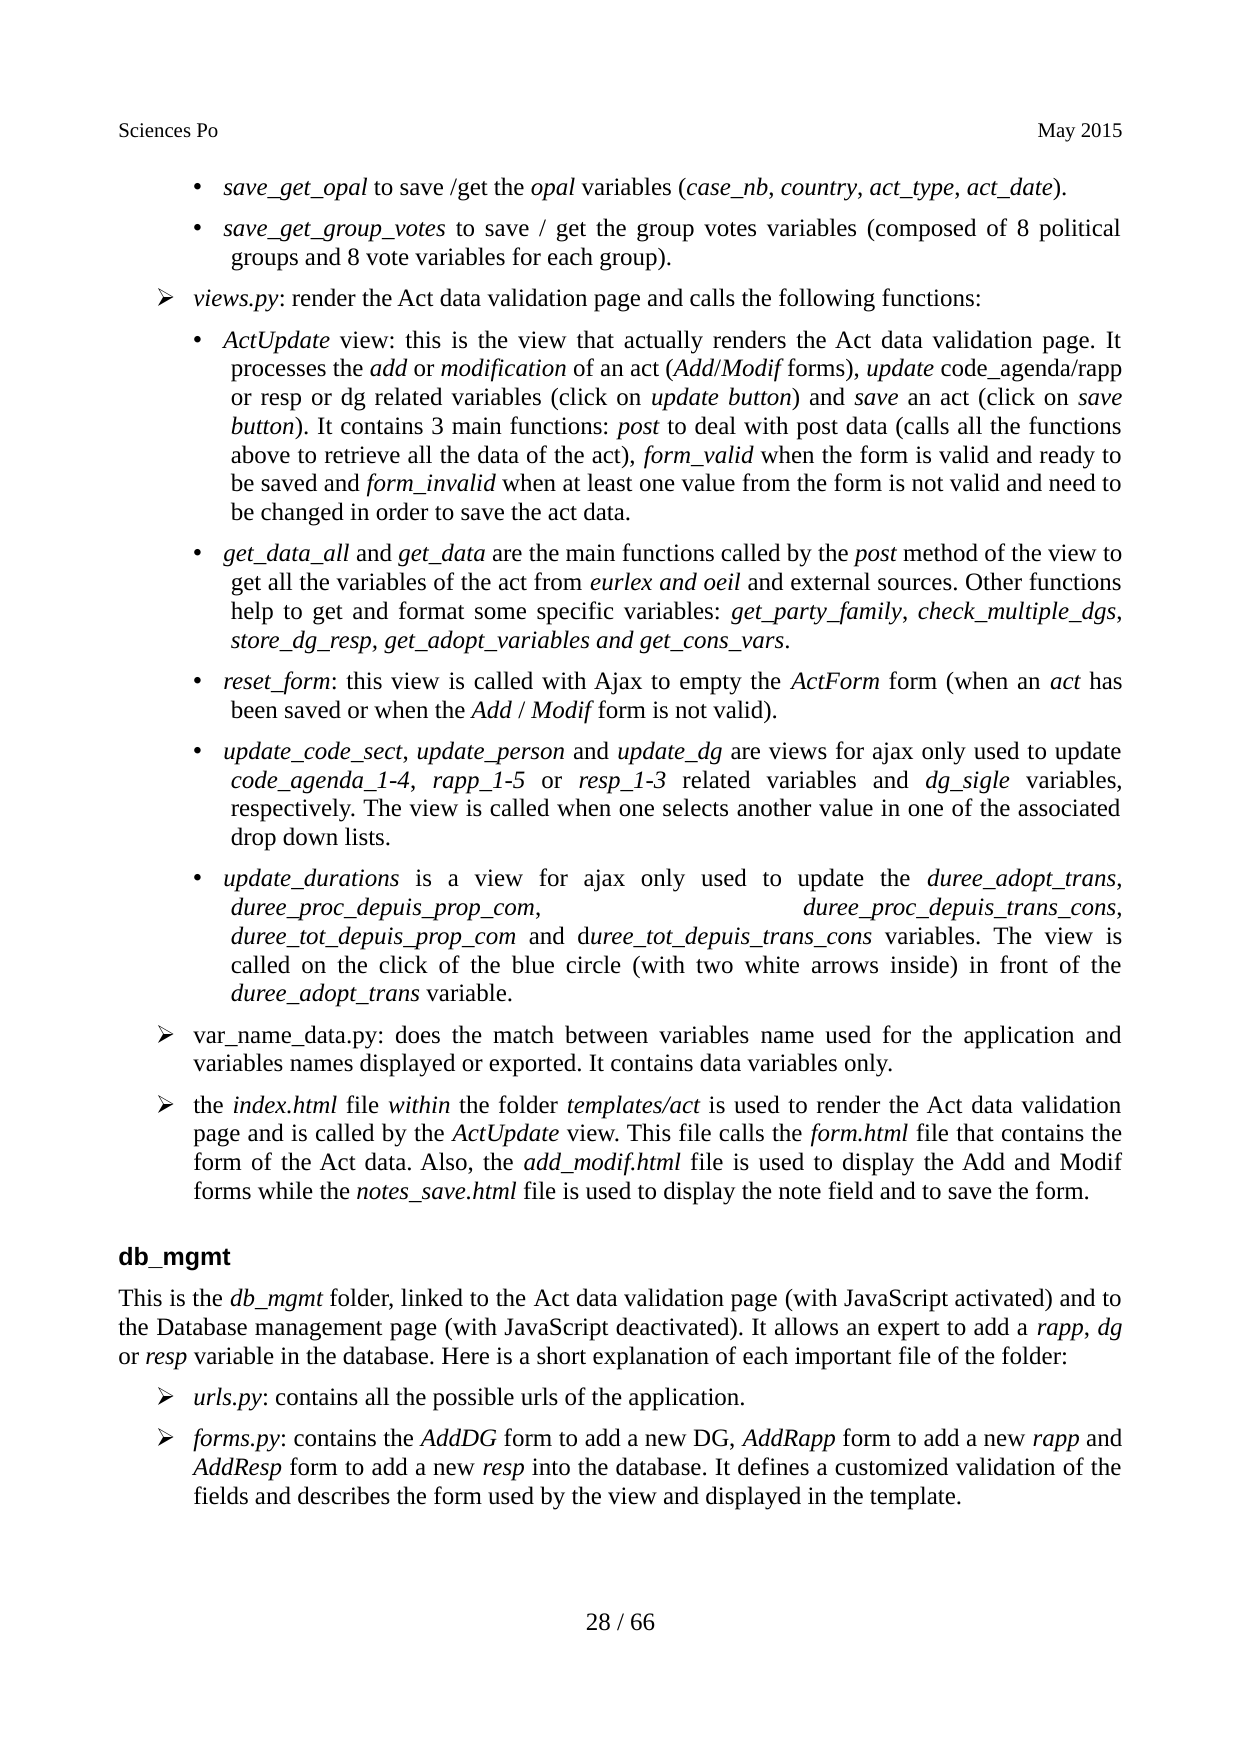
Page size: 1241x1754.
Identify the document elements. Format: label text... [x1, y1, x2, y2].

list save_get_group_votes to save / get the group votes variables (composed of 8 political groups and 8 vote variables for each group). [193, 213, 1122, 271]
list var_name_data.py: does the match between variables name used for the application and variables names displayed or exported. It contains data variables only. [156, 1020, 1122, 1077]
list reset_form: this view is called with Ajax to empty the ActForm form (when an act has been saved or when the Add / Modif form is not valid). [193, 666, 1122, 723]
list the index.html file within the folder templates/act is used to render the Act data validation page and is called by the ActUpdate view. This file calls the form.html file that contains the form of the Act data. Also, the add_modif.html file is used to display the Add and Modif forms while the notes_save.html file is used to display the note field and to save the form. [156, 1090, 1122, 1205]
subtitle db_mgmt [118, 1242, 1122, 1271]
list save_get_opal to save /get the opal variables (case_nb, country, act_type, act_date). [193, 172, 1122, 201]
list ActUpdate view: this is the view that actually renders the Act data validation page. It processes the add or modification of an act (Add/Modif forms), update code_agenda/rapp or resp or dg related variables (click on update button) and save an act (click on save button). It contains 3 main functions: post to deal with post data (calls all the functions above to retrieve all the data of the act), form_valid when the form is valid and ready to be saved and form_invalid when at least one value from the form is not valid and need to be changed in order to save the act data. [193, 325, 1122, 526]
list forms.py: contains the AddDG form to add a new DG, AddRapp form to add a new rapp and AddResp form to add a new resp into the database. It defines a customized validation of the fields and describes the form used by the view and displayed in the template. [156, 1423, 1122, 1510]
list update_code_sect, update_person and update_dg are views for ajax only used to update code_agenda_1-4, rapp_1-5 or resp_1-3 related variables and dg_sigle variables, respectively. The view is called when one selects another value in one of the associated drop down lists. [193, 736, 1122, 851]
list urls.py: contains all the possible urls of the application. [156, 1382, 1122, 1411]
text This is the db_mgmt folder, linked to the Act data validation page (with JavaScript activated) and to the Database management page (with JavaScript deactivated). It allows an expert to add a rapp, dg or resp variable in the database. Here is a short explanation of each important file of the folder: [118, 1283, 1122, 1370]
list update_durations is a view for ajax only used to update the duree_adopt_trans, duree_proc_depuis_prop_com, duree_proc_depuis_trans_cons, duree_tot_depuis_prop_com and duree_tot_depuis_trans_cons variables. The view is called on the click of the blue circle (with two white arrows inside) in front of the duree_adopt_trans variable. [193, 863, 1122, 1007]
list get_data_all and get_data are the main functions called by the post method of the view to get all the variables of the act from eurlex and oeil and external sources. Other functions help to get and format some specific variables: get_party_family, check_multiple_dgs, store_dg_resp, get_adopt_variables and get_cons_vars. [193, 538, 1122, 653]
list views.py: render the Act data validation page and calls the following functions: [156, 283, 1122, 312]
